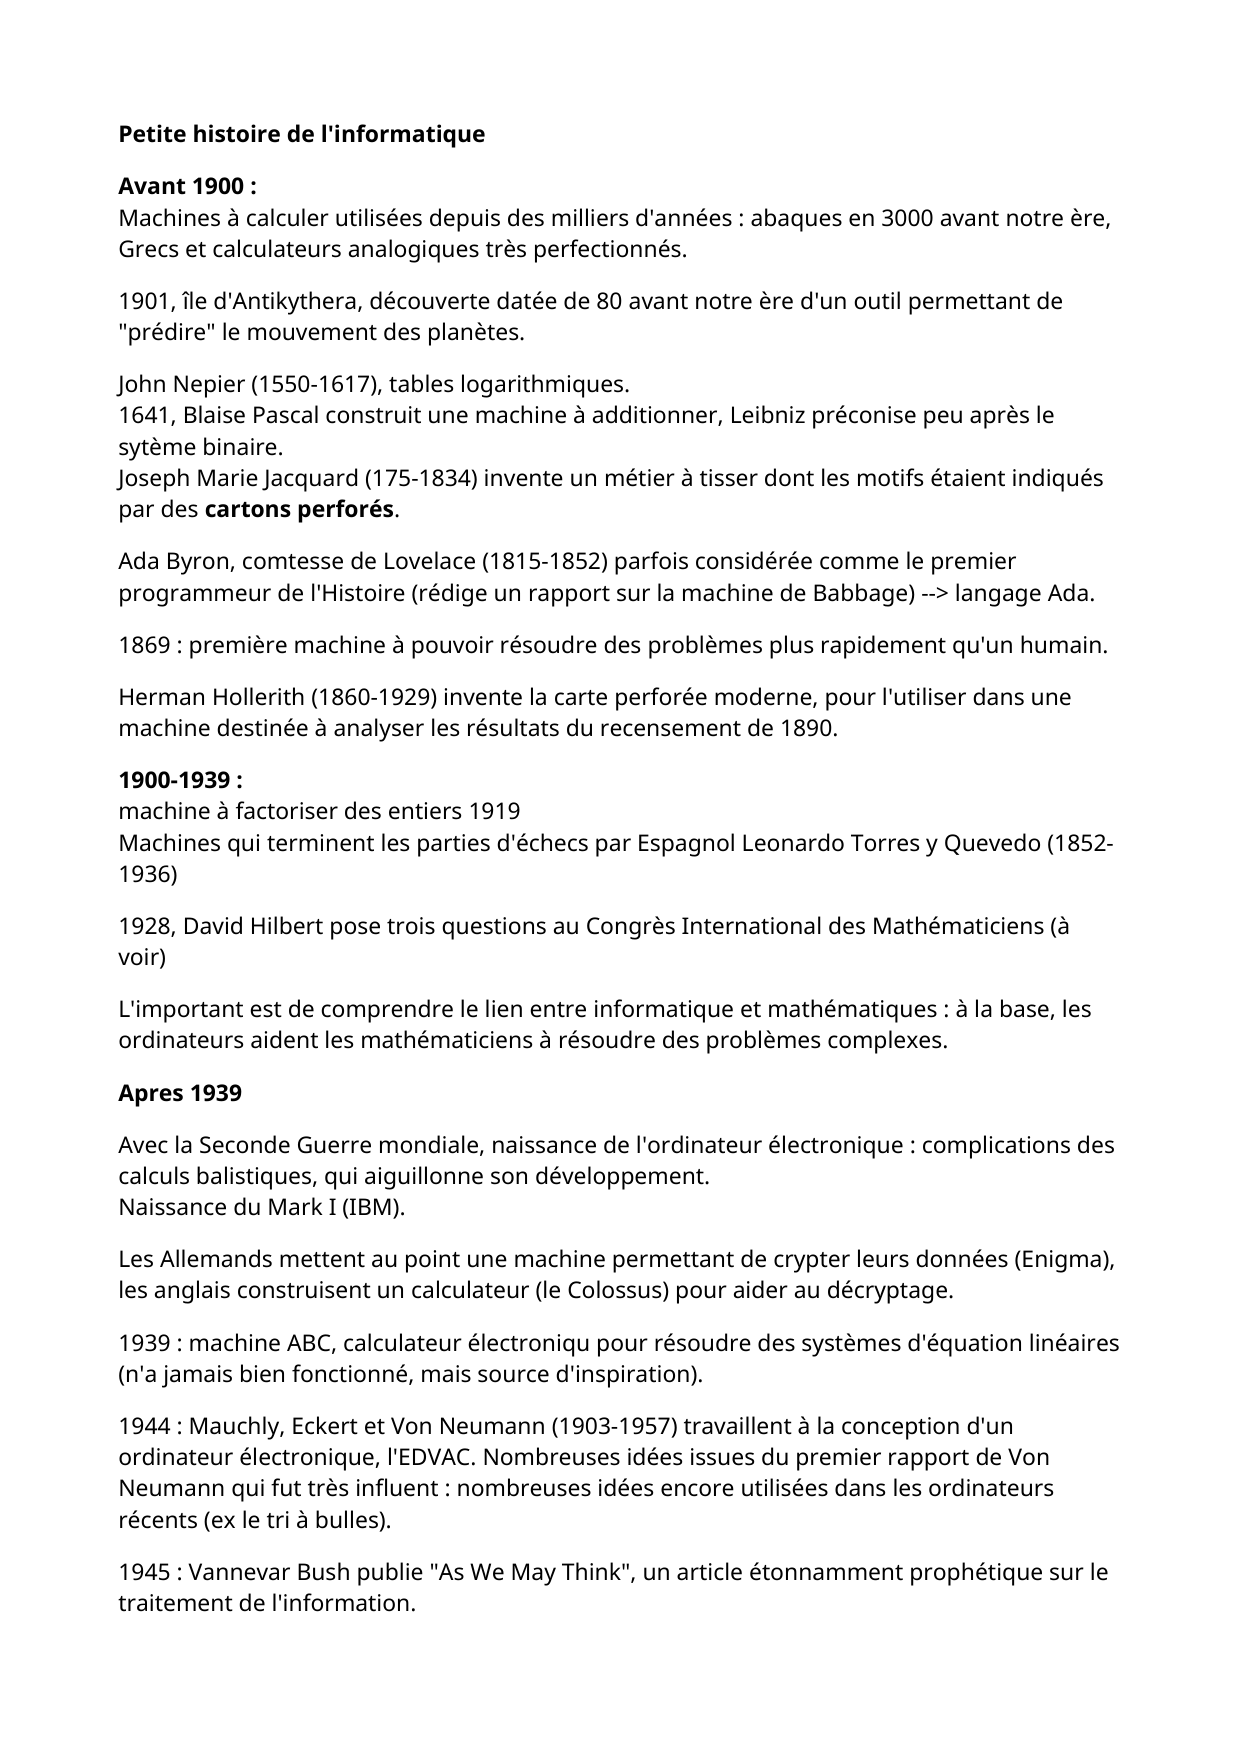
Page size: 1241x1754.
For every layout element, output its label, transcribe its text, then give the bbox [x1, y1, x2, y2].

text 1901, île d'Antikythera, découverte datée de 80 avant notre ère d'un outil permettant de "prédire" le mouvement des planètes. [118, 285, 1122, 347]
text Les Allemands mettent au point une machine permettant de crypter leurs données (Enigma), les anglais construisent un calculateur (le Colossus) pour aider au décryptage. [118, 1243, 1122, 1306]
text L'important est de comprendre le lien entre informatique et mathématiques : à la base, les ordinateurs aident les mathématiciens à résoudre des problèmes complexes. [118, 993, 1122, 1056]
text 1928, David Hilbert pose trois questions au Congrès International des Mathématiciens (à voir) [118, 910, 1122, 972]
text 1944 : Mauchly, Eckert et Von Neumann (1903-1957) travaillent à la conception d'un ordinateur électronique, l'EDVAC. Nombreuses idées issues du premier rapport de Von Neumann qui fut très influent : nombreuses idées encore utilisées dans les ordinateurs récents (ex le tri à bulles). [118, 1410, 1122, 1535]
text Apres 1939 [118, 1076, 1122, 1108]
text 1939 : machine ABC, calculateur électroniqu pour résoudre des systèmes d'équation linéaires (n'a jamais bien fonctionné, mais source d'inspiration). [118, 1326, 1122, 1389]
text Herman Hollerith (1860-1929) invente la carte perforée moderne, pour l'utiliser dans une machine destinée à analyser les résultats du recensement de 1890. [118, 681, 1122, 743]
text 1900-1939 : machine à factoriser des entiers 1919 Machines qui terminent les parties d'échecs par Espagnol Leonardo Torres y Quevedo (1852-1936) [118, 764, 1122, 889]
text 1869 : première machine à pouvoir résoudre des problèmes plus rapidement qu'un humain. [118, 628, 1122, 660]
text Avant 1900 : Machines à calculer utilisées depuis des milliers d'années : abaques en 3000 avant notre ère, Grecs et calculateurs analogiques très perfectionnés. [118, 170, 1122, 264]
text Avec la Seconde Guerre mondiale, naissance de l'ordinateur électronique : complications des calculs balistiques, qui aiguillonne son développement. Naissance du Mark I (IBM). [118, 1128, 1122, 1222]
text Ada Byron, comtesse de Lovelace (1815-1852) parfois considérée comme le premier programmeur de l'Histoire (rédige un rapport sur la machine de Babbage) --> langage Ada. [118, 545, 1122, 608]
text John Nepier (1550-1617), tables logarithmiques. 1641, Blaise Pascal construit une machine à additionner, Leibniz préconise peu après le sytème binaire. Joseph Marie Jacquard (175-1834) invente un métier à tisser dont les motifs étaient indiqués par des cartons perforés. [118, 368, 1122, 524]
text Petite histoire de l'informatique [118, 118, 1122, 149]
text 1945 : Vannevar Bush publie "As We May Think", un article étonnamment prophétique sur le traitement de l'information. [118, 1556, 1122, 1618]
